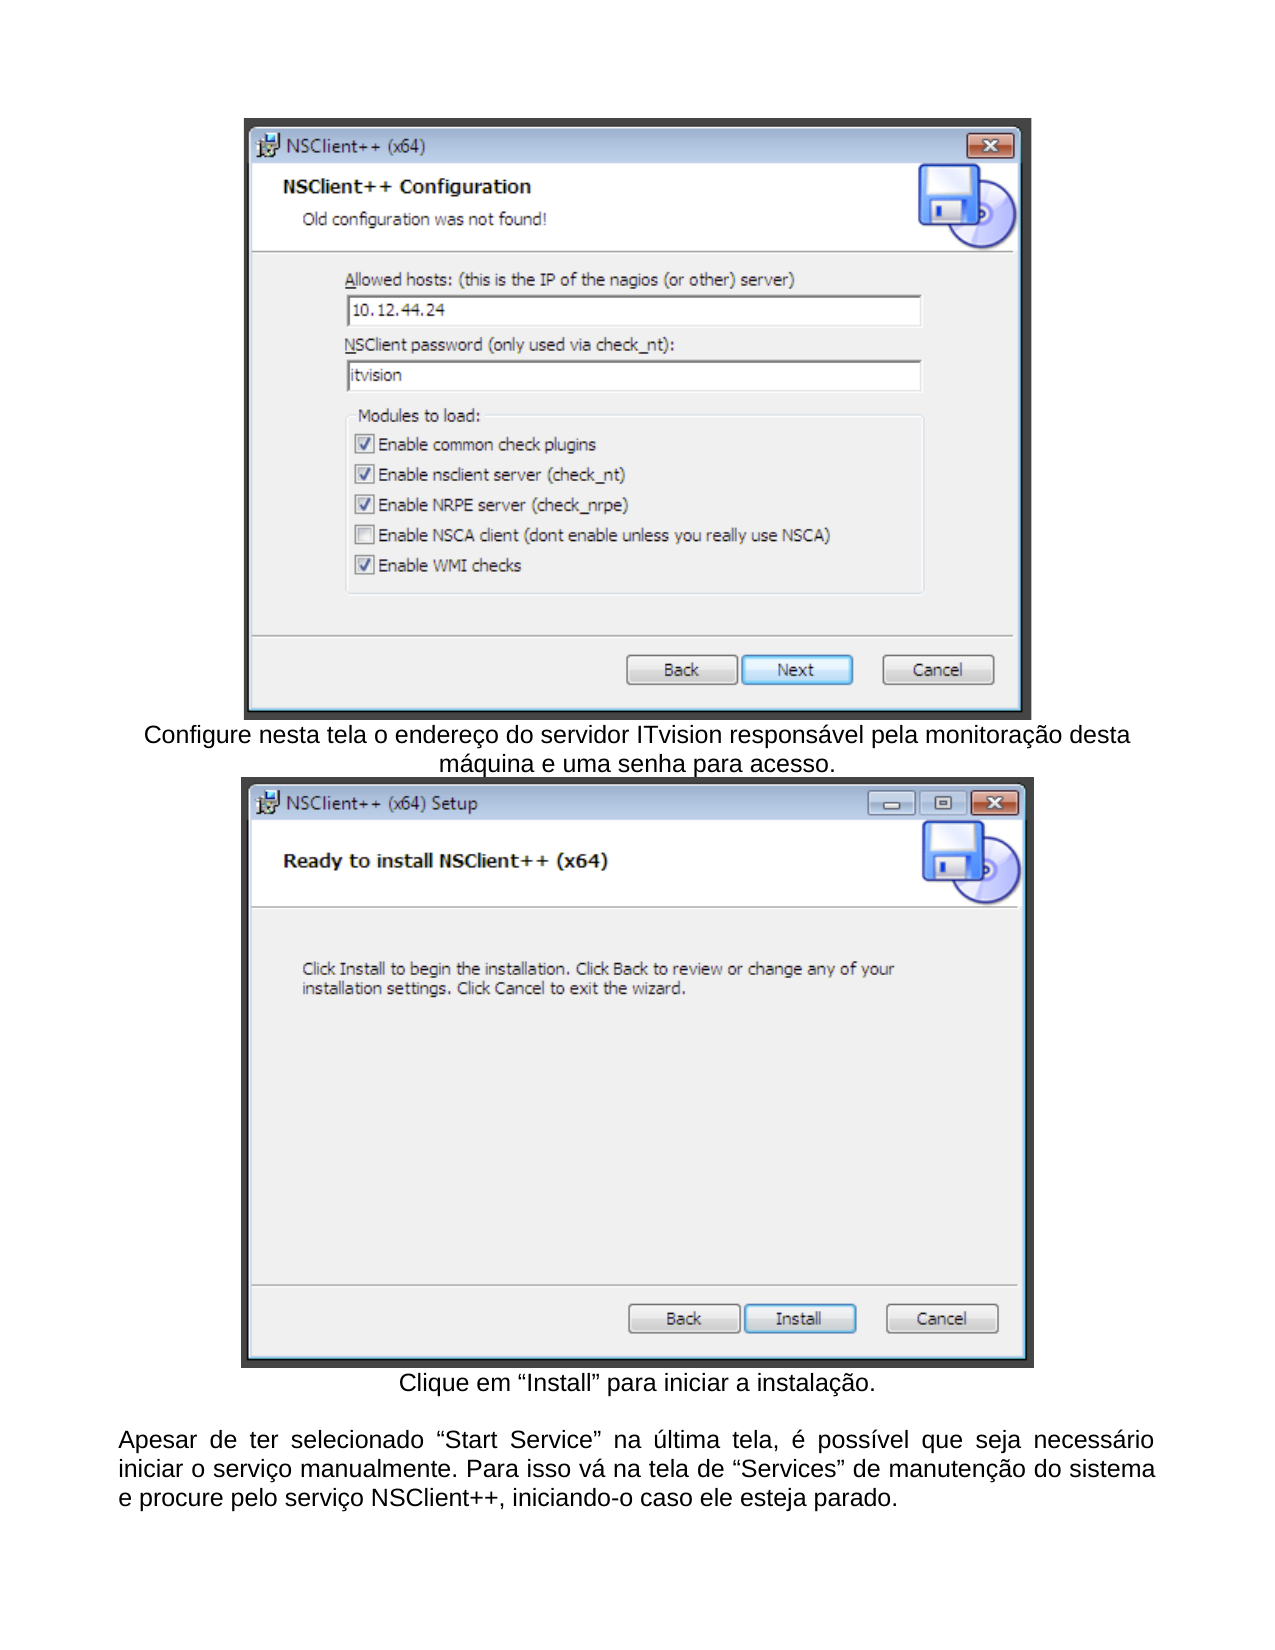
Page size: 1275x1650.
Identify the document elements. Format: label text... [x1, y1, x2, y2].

text Clique em “Install” para iniciar a instalação. [118, 777, 1157, 1396]
text Apesar de ter selecionado “Start Service” na última tela, é possível que seja necessário iniciar o serviço manualmente. Para isso vá na tela de “Services” de manutenção do sistema e procure pelo serviço NSClient++, iniciando-o caso ele esteja parado. [118, 1425, 1157, 1511]
picture [243, 118, 1032, 720]
text Configure nesta tela o endereço do servidor ITvision responsável pela monitoração desta máquina e uma senha para acesso. [118, 118, 1157, 777]
picture [241, 777, 1034, 1368]
